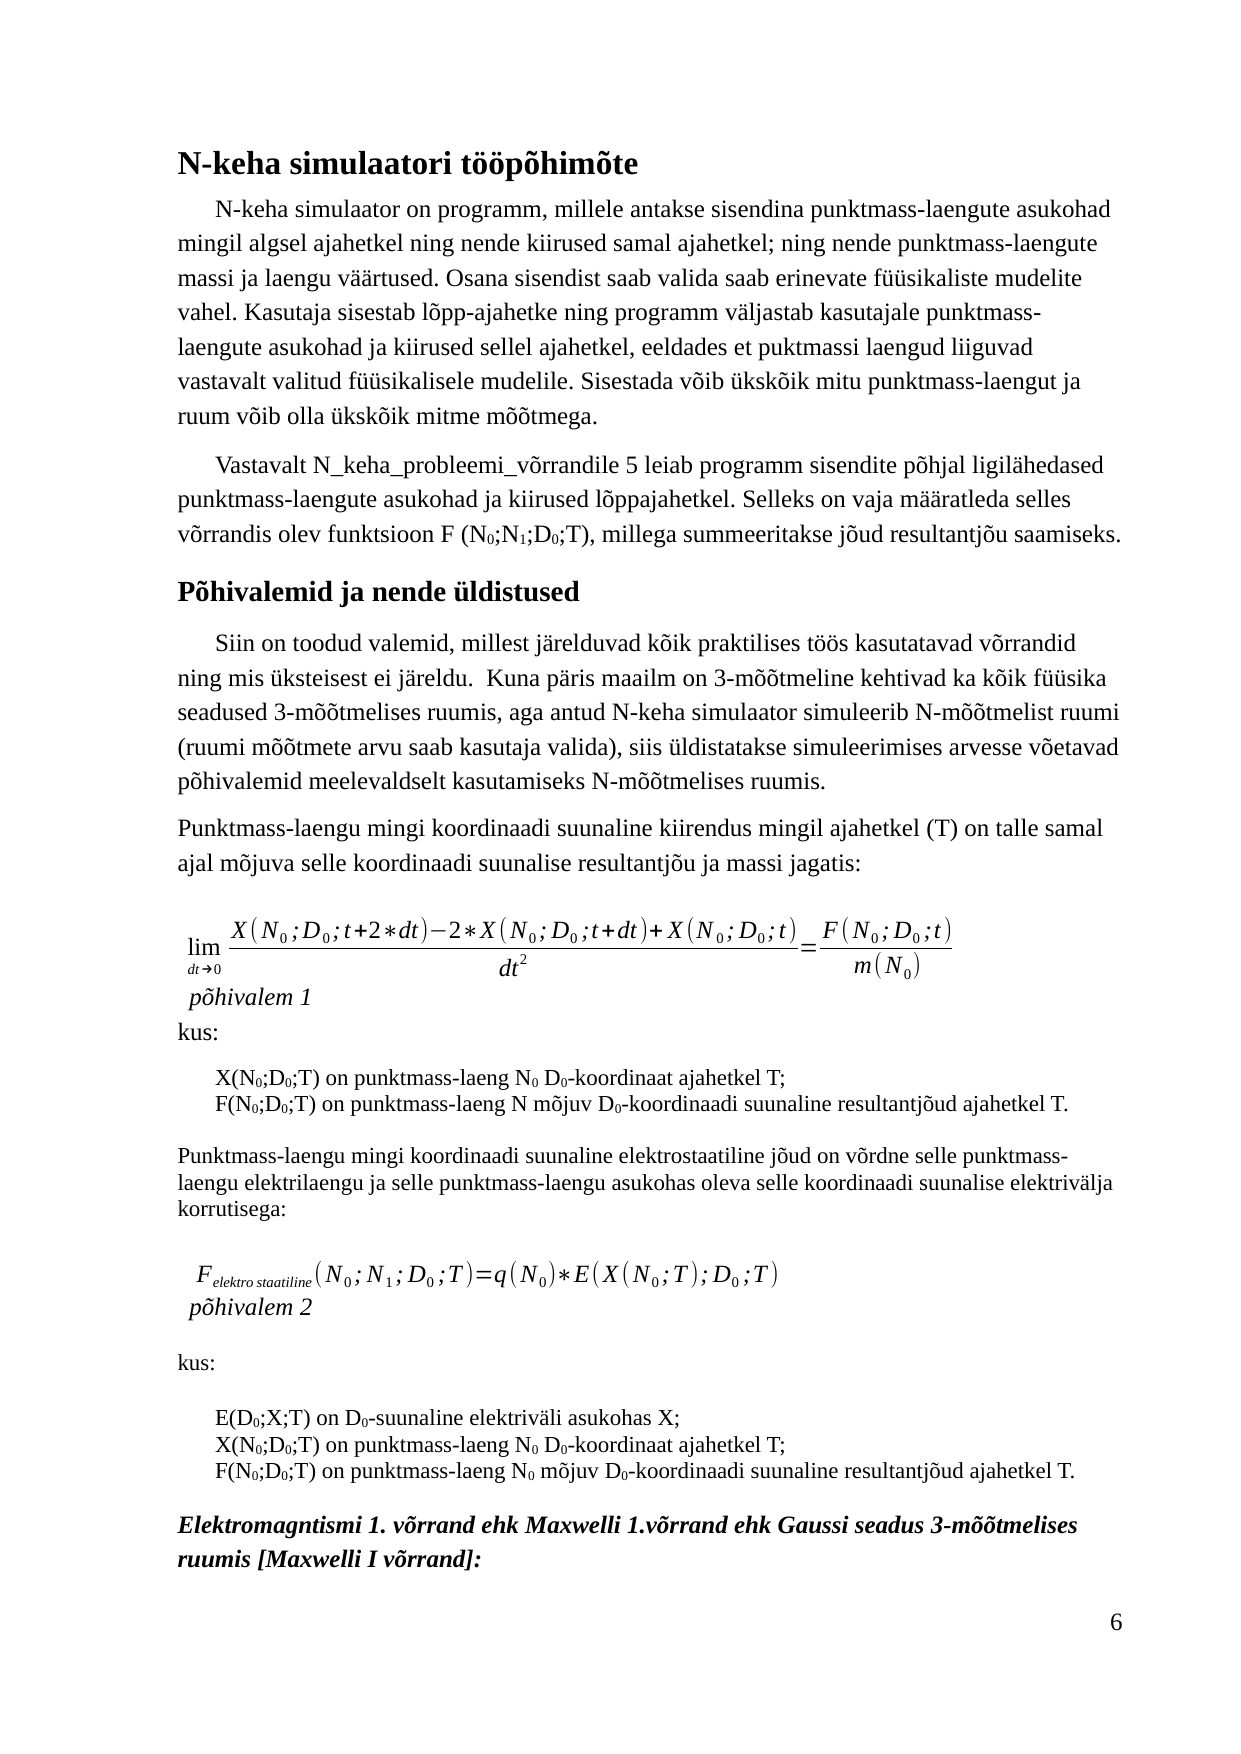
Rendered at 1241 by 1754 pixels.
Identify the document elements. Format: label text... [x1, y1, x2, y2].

subtitle N-keha simulaatori tööpõhimõte [177, 143, 1122, 181]
text kus: [177, 1349, 1122, 1404]
text E(D0;X;T) on D0-suunaline elektriväli asukohas X; X(N0;D0;T) on punktmass-laeng N0 D0-koordinaat ajahetkel T; F(N0;D0;T) on punktmass-laeng N0 mõjuv D0-koordinaadi suunaline resultantjõud ajahetkel T. [215, 1404, 1122, 1483]
text X(N0;D0;T) on punktmass-laeng N0 D0-koordinaat ajahetkel T; F(N0;D0;T) on punktmass-laeng N mõjuv D0-koordinaadi suunaline resultantjõud ajahetkel T. [215, 1063, 1122, 1116]
text Vastavalt N_keha_probleemi_võrrandile 5 leiab programm sisendite põhjal ligilähedased punktmass-laengute asukohad ja kiirused lõppajahetkel. Selleks on vaja määratleda selles võrrandis olev funktsioon F (N0;N1;D0;T), millega summeeritakse jõud resultantjõu saamiseks. [177, 450, 1122, 548]
text Punktmass-laengu mingi koordinaadi suunaline elektrostaatiline jõud on võrdne selle punktmass-laengu elektrilaengu ja selle punktmass-laengu asukohas oleva selle koordinaadi suunalise elektrivälja korrutisega: [177, 1143, 1122, 1222]
text põhivalem 1 [189, 916, 952, 1011]
subtitle kus: [177, 903, 1122, 1045]
text N-keha simulaator on programm, millele antakse sisendina punktmass-laengute asukohad mingil algsel ajahetkel ning nende kiirused samal ajahetkel; ning nende punktmass-laengute massi ja laengu väärtused. Osana sisendist saab valida saab erinevate füüsikaliste mudelite vahel. Kasutaja sisestab lõpp-ajahetke ning programm väljastab kasutajale punktmass-laengute asukohad ja kiirused sellel ajahetkel, eeldades et puktmassi laengud liiguvad vastavalt valitud füüsikalisele mudelile. Sisestada võib ükskõik mitu punktmass-laengut ja ruum võib olla ükskõik mitme mõõtmega. [177, 194, 1122, 429]
subtitle Põhivalemid ja nende üldistused [177, 574, 1122, 608]
text põhivalem 2 [189, 1261, 785, 1321]
text Punktmass-laengu mingi koordinaadi suunaline kiirendus mingil ajahetkel (T) on talle samal ajal mõjuva selle koordinaadi suunalise resultantjõu ja massi jagatis: [177, 813, 1122, 877]
subtitle Siin on toodud valemid, millest järelduvad kõik praktilises töös kasutatavad võrrandid ning mis üksteisest ei järeldu. Kuna päris maailm on 3-mõõtmeline kehtivad ka kõik füüsika seadused 3-mõõtmelises ruumis, aga antud N-keha simulaator simuleerib N-mõõtmelist ruumi (ruumi mõõtmete arvu saab kasutaja valida), siis üldistatakse simuleerimises arvesse võetavad põhivalemid meelevaldselt kasutamiseks N-mõõtmelises ruumis. [177, 628, 1122, 795]
text Elektromagntismi 1. võrrand ehk Maxwelli 1.võrrand ehk Gaussi seadus 3-mõõtmelises ruumis [Maxwelli I võrrand]: [177, 1510, 1122, 1573]
